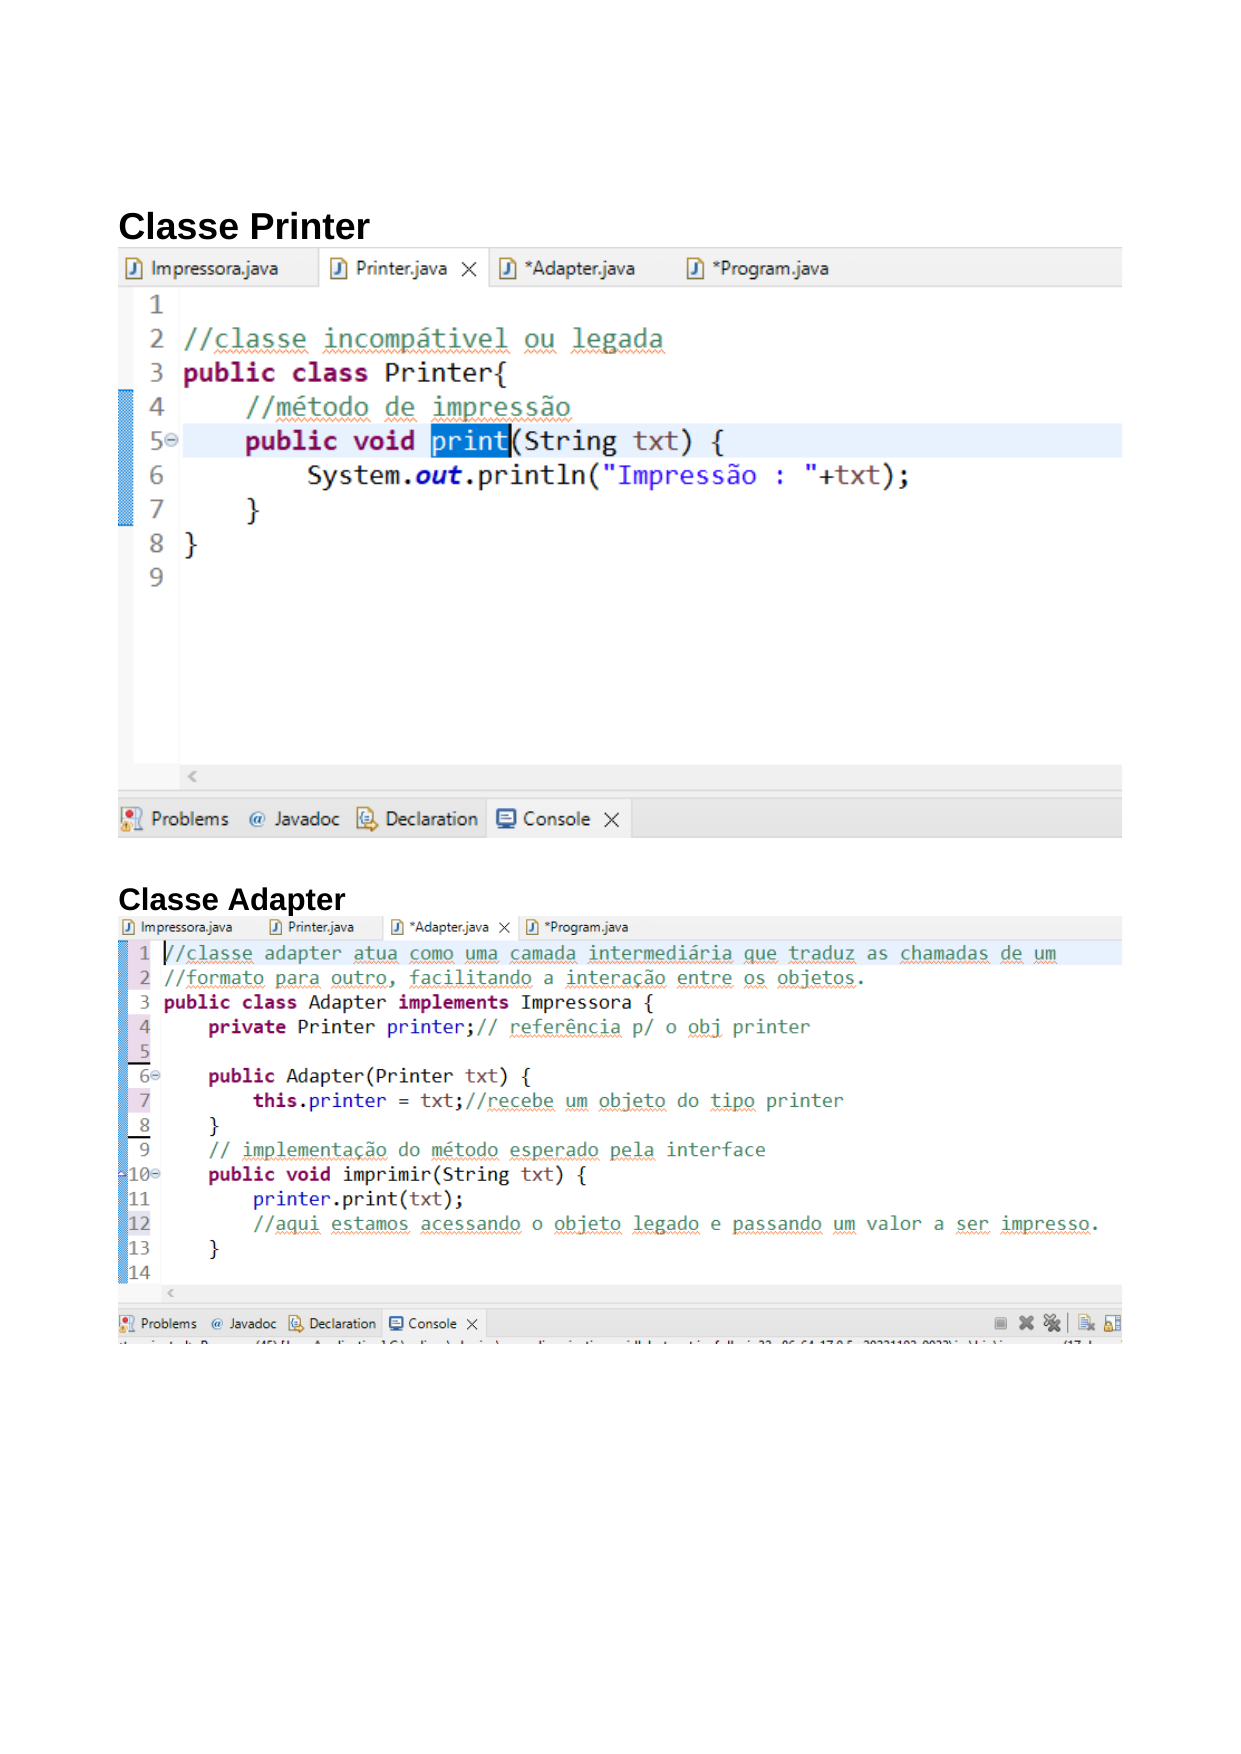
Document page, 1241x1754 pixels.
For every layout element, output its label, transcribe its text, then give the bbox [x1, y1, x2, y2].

picture [118, 916, 1123, 1344]
text Classe Adapter [118, 881, 1122, 916]
text Classe Printer [118, 204, 1122, 247]
picture [118, 247, 1123, 838]
